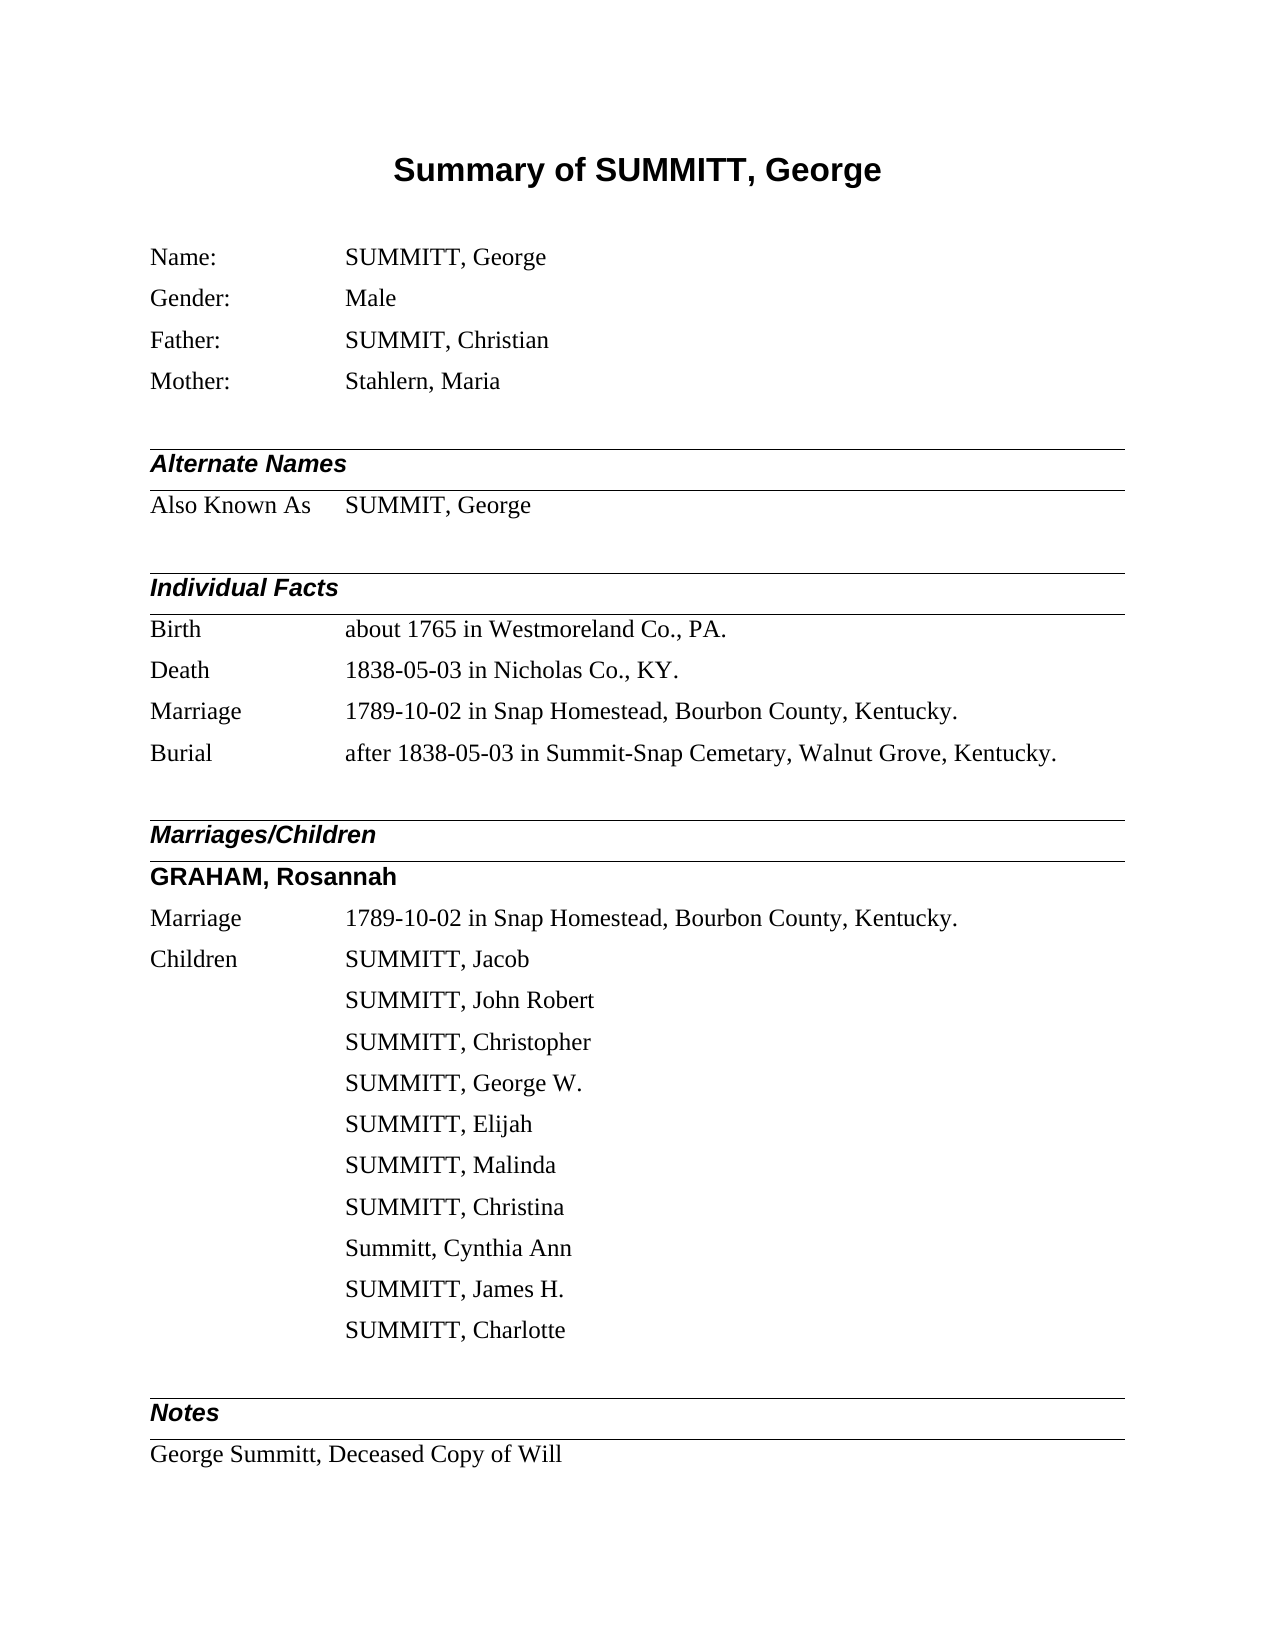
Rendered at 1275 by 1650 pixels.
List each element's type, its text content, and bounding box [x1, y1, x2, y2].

table_header Marriages/Children [150, 821, 1125, 861]
table_cell 1838-05-03 in Nicholas Co., KY. [345, 655, 1125, 696]
table_cell Gender: [150, 284, 345, 325]
table_cell George Summitt, Deceased Copy of Will [150, 1440, 1125, 1481]
table_cell 1789-10-02 in Snap Homestead, Bourbon County, Kentucky. [345, 903, 1125, 944]
table_cell SUMMIT, Christian [345, 325, 1125, 366]
table_cell GRAHAM, Rosannah [150, 862, 1125, 903]
table_cell Marriage [150, 696, 345, 738]
table_cell Male [345, 284, 1125, 325]
table_cell Death [150, 655, 345, 696]
table_header Individual Facts [150, 574, 1125, 614]
table_cell 1789-10-02 in Snap Homestead, Bourbon County, Kentucky. [345, 696, 1125, 738]
table_cell Burial [150, 738, 345, 779]
table_cell Children [150, 944, 345, 1357]
table_cell Mother: [150, 366, 345, 407]
table_cell Stahlern, Maria [345, 366, 1125, 407]
table_header Alternate Names [150, 450, 1125, 490]
table_cell about 1765 in Westmoreland Co., PA. [345, 615, 1125, 655]
table_cell after 1838-05-03 in Summit-Snap Cemetary, Walnut Grove, Kentucky. [345, 738, 1125, 779]
table_header SUMMITT, George [345, 242, 1125, 283]
table_cell SUMMIT, George [345, 491, 1125, 531]
table_header Name: [150, 242, 345, 283]
table_cell Birth [150, 615, 345, 655]
table_cell Father: [150, 325, 345, 366]
table_cell Marriage [150, 903, 345, 944]
title Summary of SUMMITT, George [150, 150, 1125, 188]
table_header Notes [150, 1399, 1125, 1439]
table_cell Also Known As [150, 491, 345, 531]
table_cell SUMMITT, Jacob SUMMITT, John Robert SUMMITT, Christopher SUMMITT, George W. SUMMITT, Elijah SUMMITT, Malinda SUMMITT, Christina Summitt, Cynthia Ann SUMMITT, James H. SUMMITT, Charlotte [345, 944, 1125, 1357]
